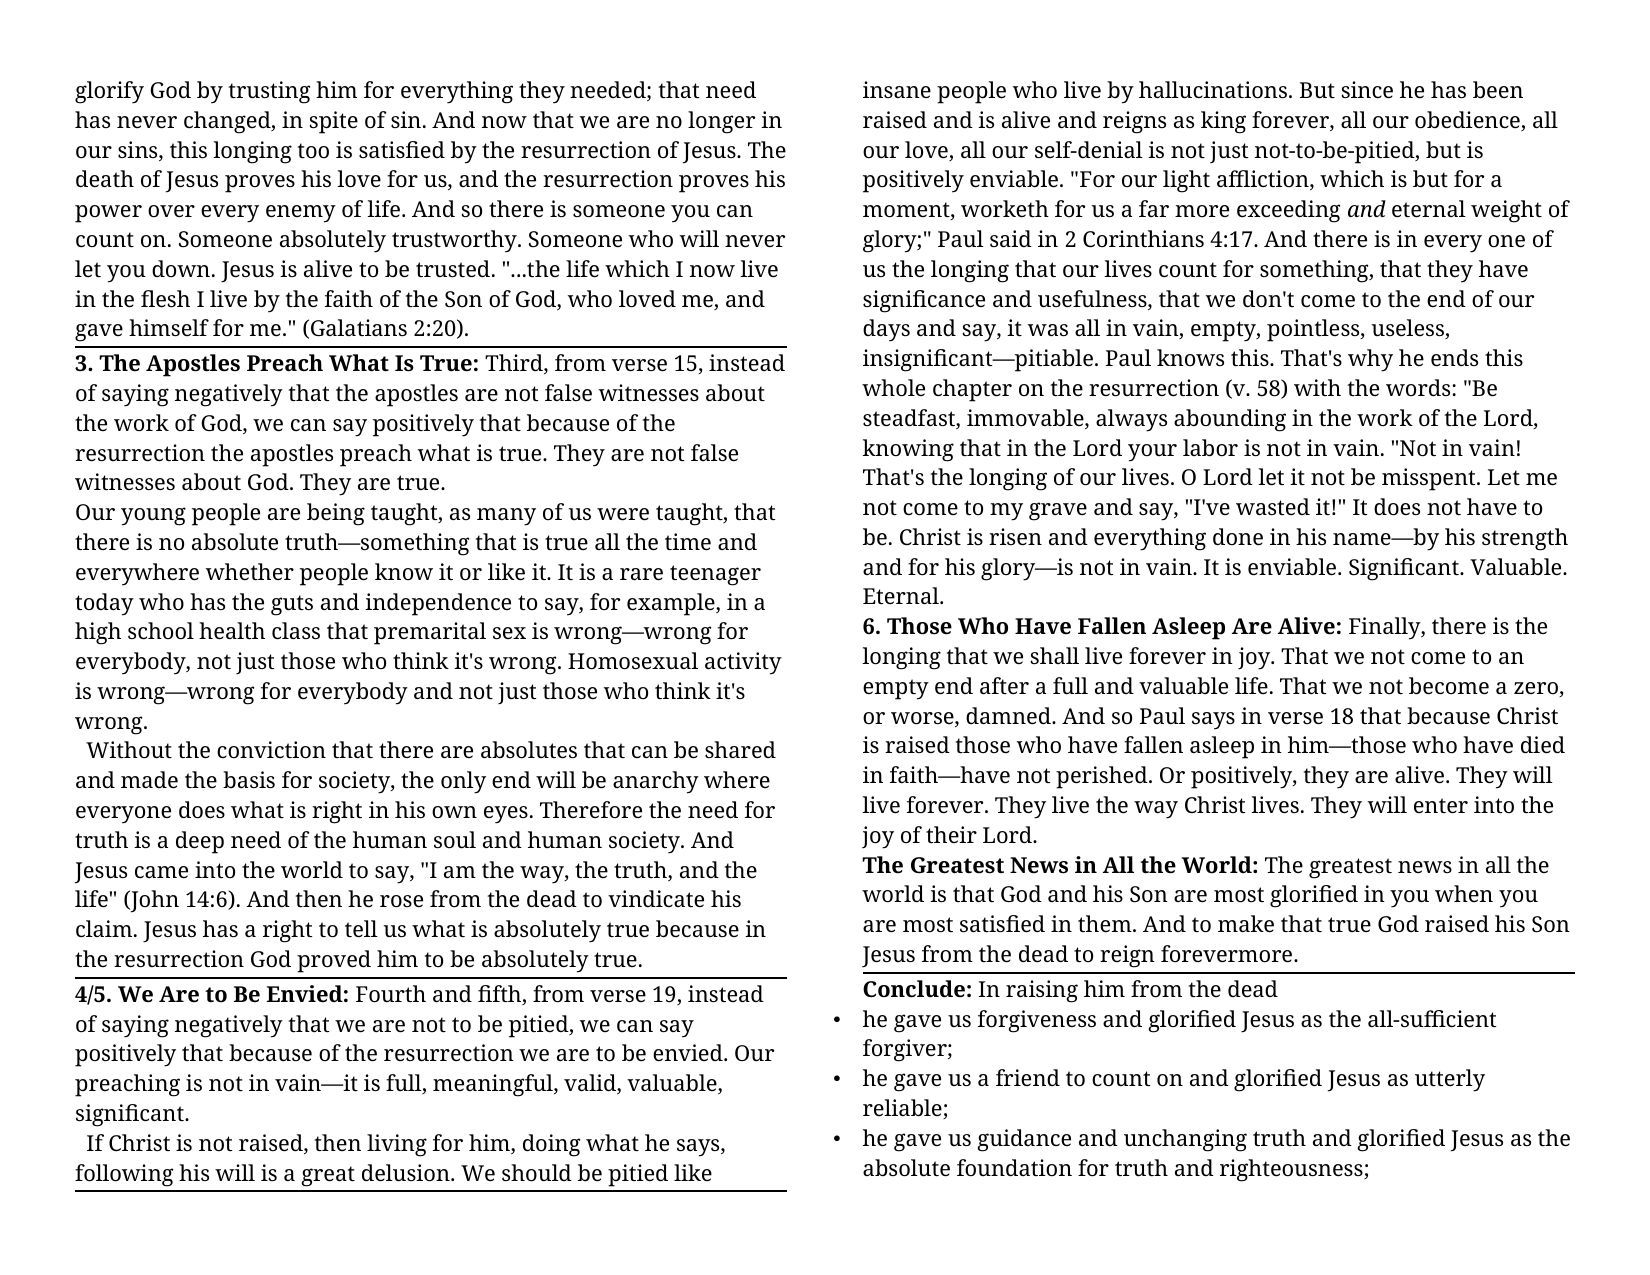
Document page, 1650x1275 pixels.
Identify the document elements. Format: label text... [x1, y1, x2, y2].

text insane people who live by hallucinations. But since he has been raised and is alive and reigns as king forever, all our obedience, all our love, all our self-denial is not just not-to-be-pitied, but is positively enviable. "For our light affliction, which is but for a moment, worketh for us a far more exceeding and eternal weight of glory;" Paul said in 2 Corinthians 4:17. And there is in every one of us the longing that our lives count for something, that they have significance and usefulness, that we don't come to the end of our days and say, it was all in vain, empty, pointless, useless, insignificant—pitiable. Paul knows this. That's why he ends this whole chapter on the resurrection (v. 58) with the words: "Be steadfast, immovable, always abounding in the work of the Lord, knowing that in the Lord your labor is not in vain. "Not in vain! That's the longing of our lives. O Lord let it not be misspent. Let me not come to my grave and say, "I've wasted it!" It does not have to be. Christ is risen and everything done in his name—by his strength and for his glory—is not in vain. It is enviable. Significant. Valuable. Eternal. [862, 75, 1575, 611]
list he gave us forgiveness and glorified Jesus as the all-sufficient forgiver; [862, 1003, 1575, 1063]
text Our young people are being taught, as many of us were taught, that there is no absolute truth—something that is true all the time and everywhere whether people know it or like it. It is a rare teenager today who has the guts and independence to say, for example, in a high school health class that premarital sex is wrong—wrong for everybody, not just those who think it's wrong. Homosexual activity is wrong—wrong for everybody and not just those who think it's wrong. [75, 497, 787, 735]
text Without the conviction that there are absolutes that can be shared and made the basis for society, the only end will be anarchy where everyone does what is right in his own eyes. Therefore the need for truth is a deep need of the human soul and human society. And Jesus came into the world to say, "I am the way, the truth, and the life" (John 14:6). And then he rose from the dead to vindicate his claim. Jesus has a right to tell us what is absolutely true because in the resurrection God proved him to be absolutely true. [75, 735, 787, 977]
list he gave us guidance and unchanging truth and glorified Jesus as the absolute foundation for truth and righteousness; [862, 1123, 1575, 1182]
subtitle 3. The Apostles Preach What Is True: Third, from verse 15, instead of saying negatively that the apostles are not false witnesses about the work of God, we can say positively that because of the resurrection the apostles preach what is true. They are not false witnesses about God. They are true. [75, 348, 787, 497]
list he gave us a friend to count on and glorified Jesus as utterly reliable; [862, 1063, 1575, 1123]
list The Greatest News in All the World: The greatest news in all the world is that God and his Son are most glorified in you when you are most satisfied in them. And to make that true God raised his Son Jesus from the dead to reign forevermore. [862, 849, 1575, 974]
list 6. Those Who Have Fallen Asleep Are Alive: Finally, there is the longing that we shall live forever in joy. That we not come to an empty end after a full and valuable life. That we not become a zero, or worse, damned. And so Paul says in verse 18 that because Christ is raised those who have fallen asleep in him—those who have died in faith—have not perished. Or positively, they are alive. They will live forever. They live the way Christ lives. They will enter into the joy of their Lord. [862, 611, 1575, 849]
text Conclude: In raising him from the dead [862, 974, 1575, 1003]
text If Christ is not raised, then living for him, doing what he says, following his will is a great delusion. We should be pitied like [75, 1128, 787, 1190]
text glorify God by trusting him for everything they needed; that need has never changed, in spite of sin. And now that we are no longer in our sins, this longing too is satisfied by the resurrection of Jesus. The death of Jesus proves his love for us, and the resurrection proves his power over every enemy of life. And so there is someone you can count on. Someone absolutely trustworthy. Someone who will never let you down. Jesus is alive to be trusted. "...the life which I now live in the flesh I live by the faith of the Son of God, who loved me, and gave himself for me." (Galatians 2:20). [75, 75, 787, 346]
subtitle 4/5. We Are to Be Envied: Fourth and fifth, from verse 19, instead of saying negatively that we are not to be pitied, we can say positively that because of the resurrection we are to be envied. Our preaching is not in vain—it is full, meaningful, valid, valuable, significant. [75, 979, 787, 1128]
